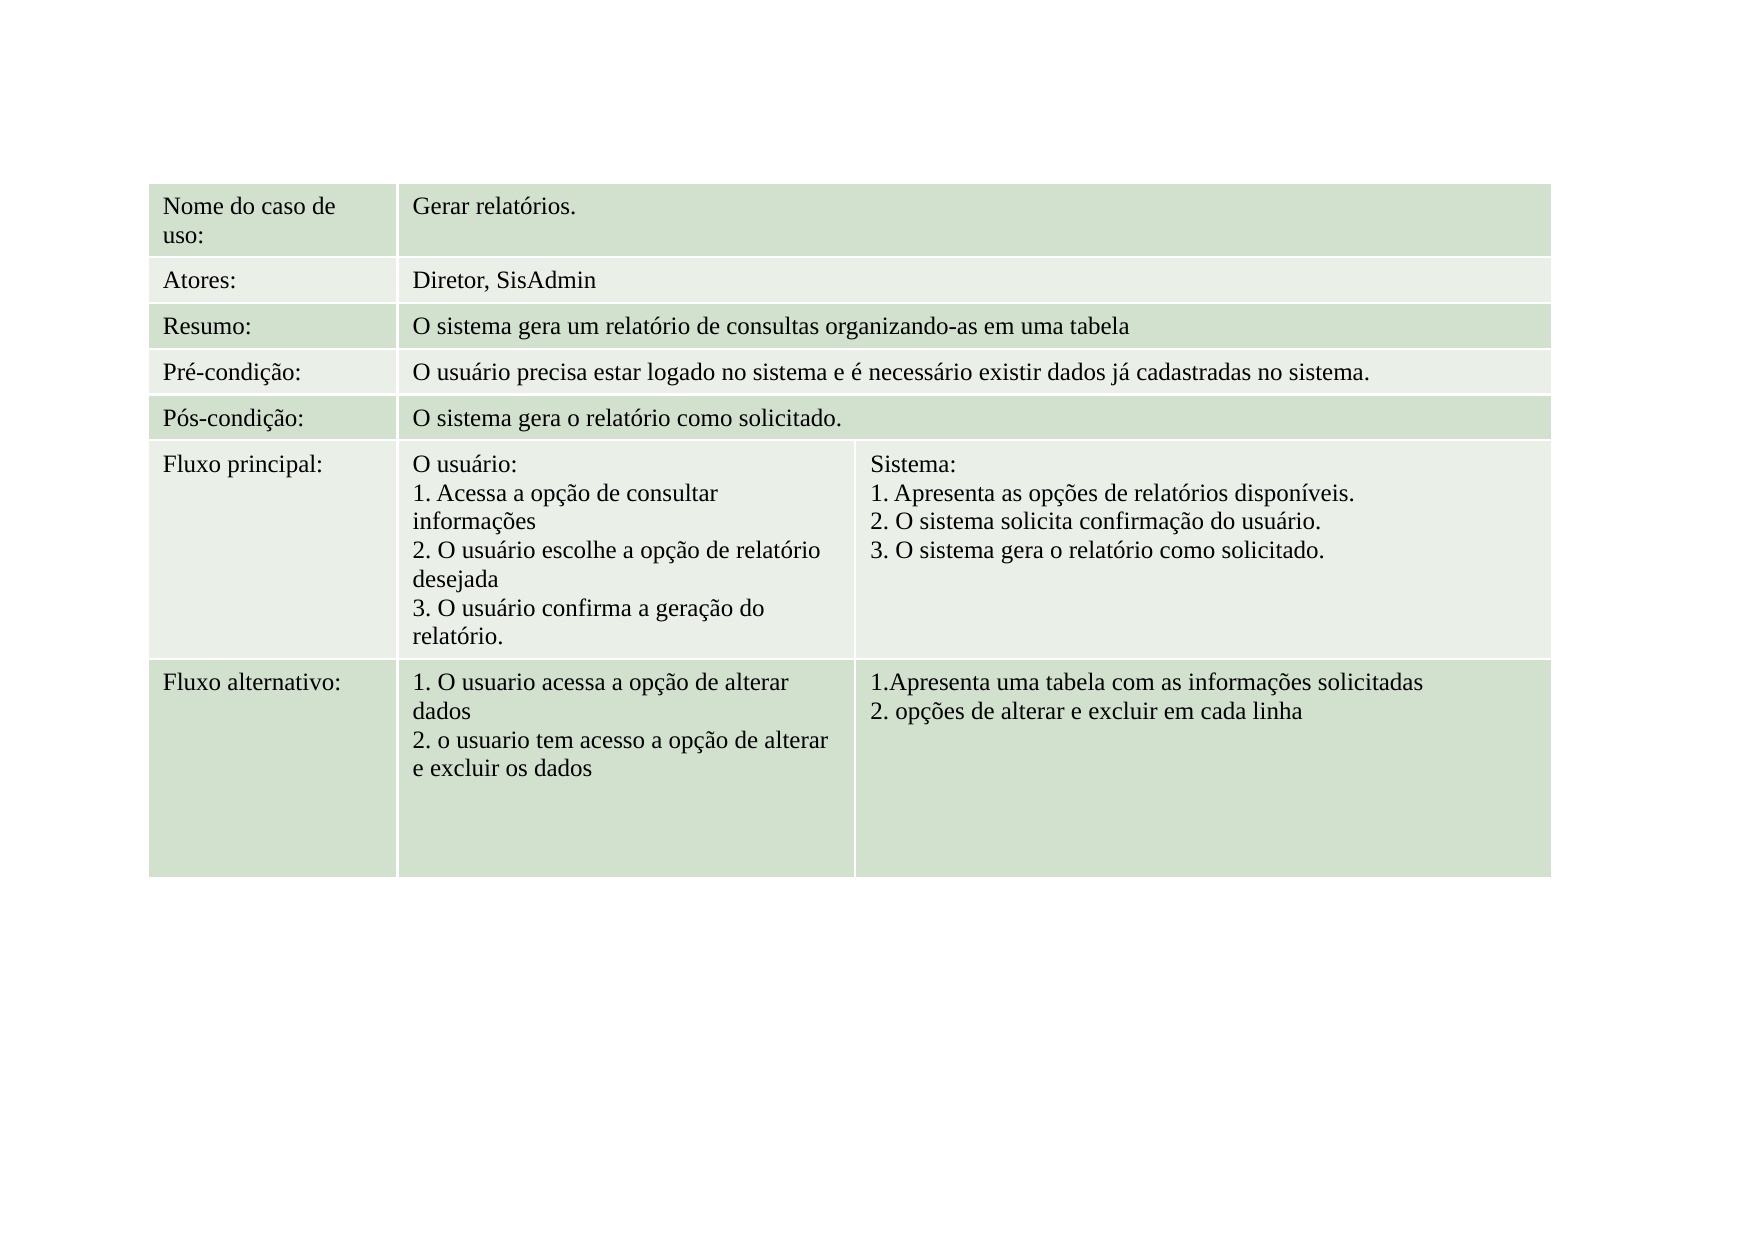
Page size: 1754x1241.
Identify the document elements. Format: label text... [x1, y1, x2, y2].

table_cell O sistema gera um relatório de consultas organizando-as em uma tabela [399, 304, 1551, 348]
table_cell O sistema gera o relatório como solicitado. [399, 396, 1551, 439]
table_cell Pré-condição: [149, 350, 396, 393]
table_cell Pós-condição: [149, 396, 396, 439]
table_cell Resumo: [149, 304, 396, 348]
table_cell Fluxo principal: [149, 441, 396, 658]
table_cell Sistema: 1. Apresenta as opções de relatórios disponíveis. 2. O sistema solicita confirmação do usuário. 3. O sistema gera o relatório como solicitado. [856, 441, 1551, 658]
table_cell 1.Apresenta uma tabela com as informações solicitadas 2. opções de alterar e excluir em cada linha [856, 660, 1551, 877]
table_cell Nome do caso de uso: [149, 184, 396, 256]
table_cell Gerar relatórios. [399, 184, 1551, 256]
table_cell Diretor, SisAdmin [399, 258, 1551, 302]
table_cell O usuário precisa estar logado no sistema e é necessário existir dados já cadastradas no sistema. [399, 350, 1551, 393]
table_cell Fluxo alternativo: [149, 660, 396, 877]
table_cell 1. O usuario acessa a opção de alterar dados 2. o usuario tem acesso a opção de alterar e excluir os dados [399, 660, 854, 877]
table_cell O usuário: 1. Acessa a opção de consultar informações 2. O usuário escolhe a opção de relatório desejada 3. O usuário confirma a geração do relatório. [399, 441, 854, 658]
table_cell Atores: [149, 258, 396, 302]
